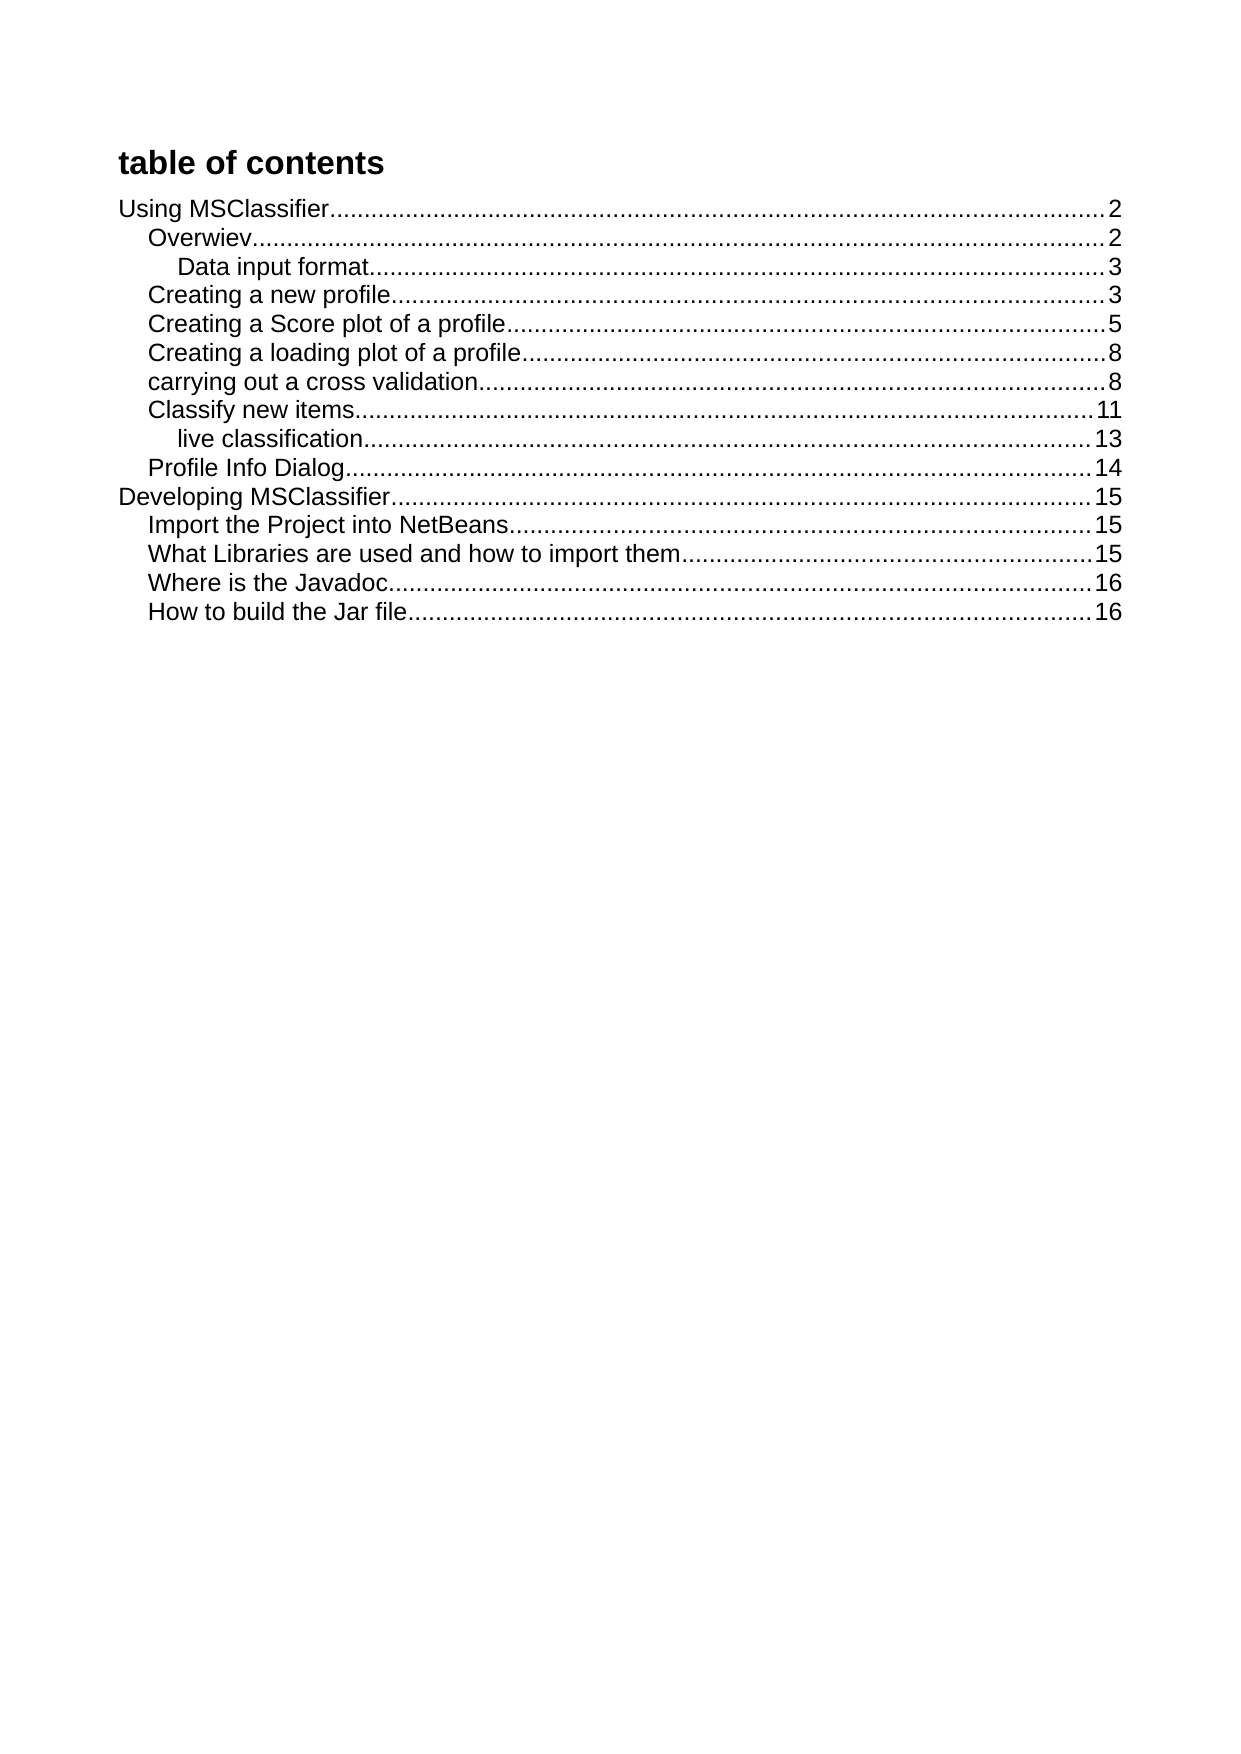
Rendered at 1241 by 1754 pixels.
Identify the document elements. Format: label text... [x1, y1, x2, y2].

text Import the Project into NetBeans 15 [148, 510, 1122, 539]
text Creating a Score plot of a profile 5 [148, 309, 1122, 338]
text What Libraries are used and how to import them 15 [148, 539, 1122, 568]
text Classify new items 11 [148, 395, 1122, 424]
text Profile Info Dialog 14 [148, 453, 1122, 482]
text Creating a loading plot of a profile 8 [148, 338, 1122, 367]
text Overwiev 2 [148, 223, 1122, 252]
text How to build the Jar file 16 [148, 597, 1122, 625]
text Creating a new profile 3 [148, 280, 1122, 309]
subtitle table of contents [118, 143, 1122, 182]
text Data input format 3 [177, 252, 1122, 280]
text Using MSClassifier 2 [118, 194, 1122, 223]
text live classification 13 [177, 424, 1122, 453]
text Developing MSClassifier 15 [118, 482, 1122, 510]
text carrying out a cross validation 8 [148, 367, 1122, 395]
text Where is the Javadoc 16 [148, 568, 1122, 597]
